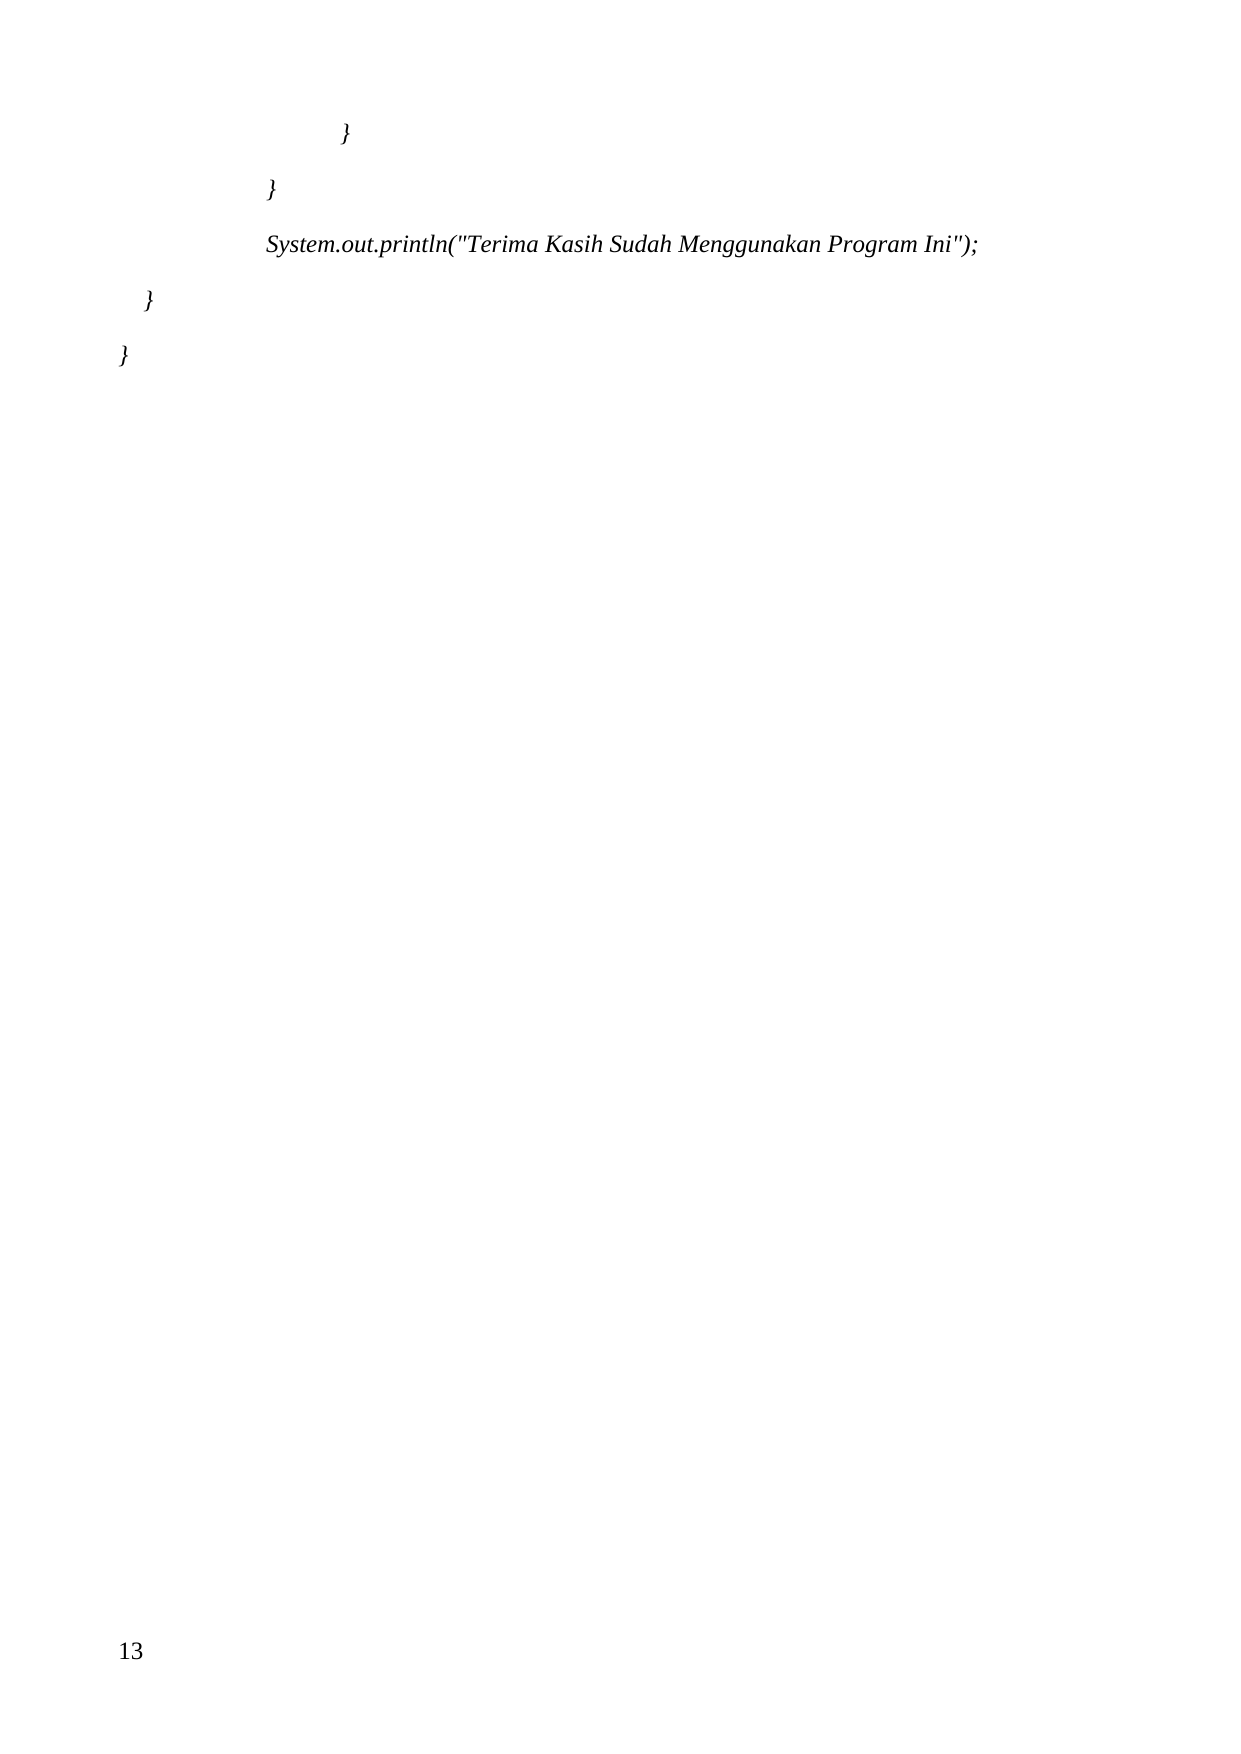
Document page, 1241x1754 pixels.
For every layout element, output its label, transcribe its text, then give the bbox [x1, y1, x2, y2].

text } [118, 118, 1122, 147]
text } [118, 285, 1122, 314]
text } [118, 174, 1122, 202]
text } [118, 341, 1122, 369]
text System.out.println("Terima Kasih Sudah Menggunakan Program Ini"); [118, 229, 1122, 258]
